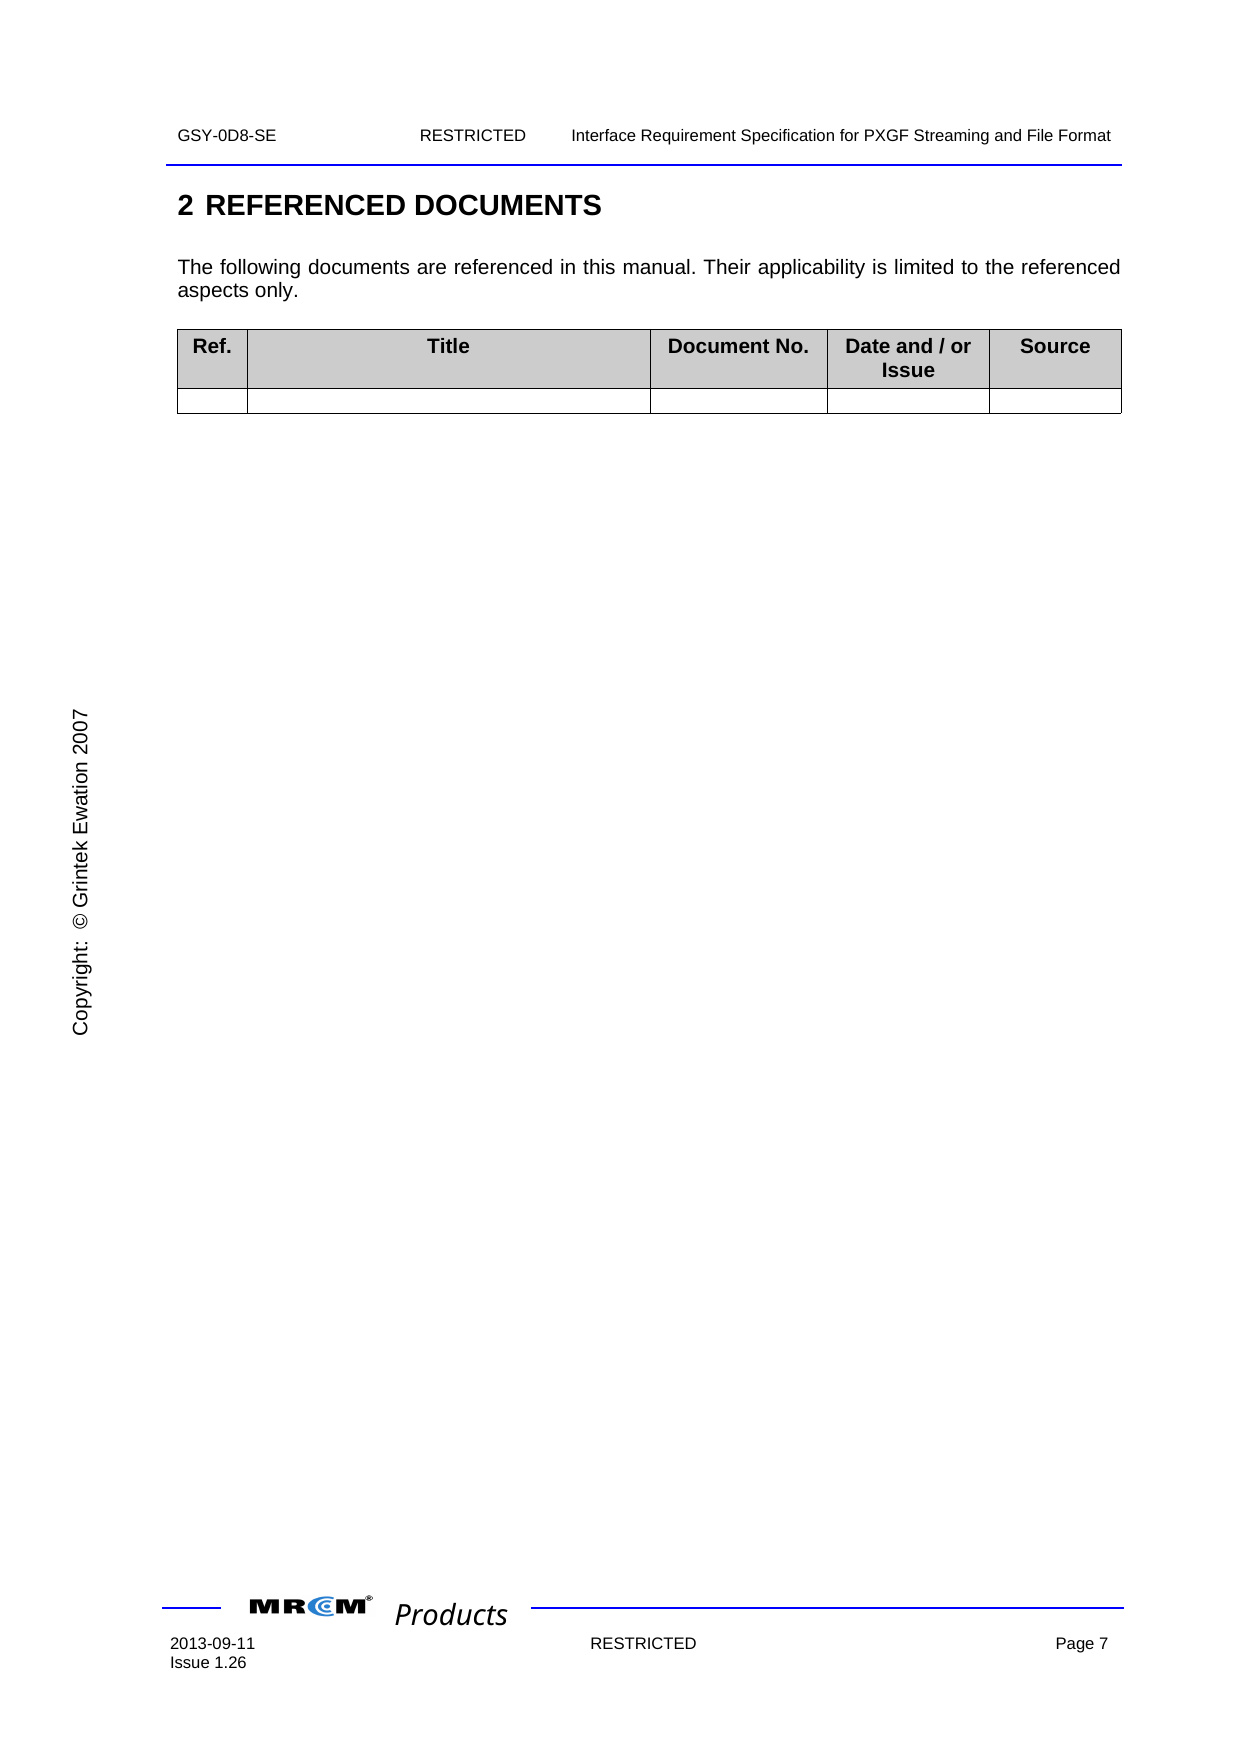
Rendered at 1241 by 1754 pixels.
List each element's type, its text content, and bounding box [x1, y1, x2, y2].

table_header Document No. [651, 330, 827, 388]
table_cell [651, 389, 827, 413]
text The following documents are referenced in this manual. Their applicability is limited to the referenced aspects only. [177, 255, 1122, 302]
table_cell [248, 389, 650, 413]
table_header Date and / or Issue [828, 330, 989, 388]
picture [249, 1595, 375, 1617]
table_cell [178, 389, 247, 413]
table_header Ref. [178, 330, 247, 388]
table_cell [990, 389, 1121, 413]
table_header Title [248, 330, 650, 388]
table_header Source [990, 330, 1121, 388]
table_cell [828, 389, 989, 413]
subtitle Referenced DOCUMENTS [177, 189, 1122, 222]
